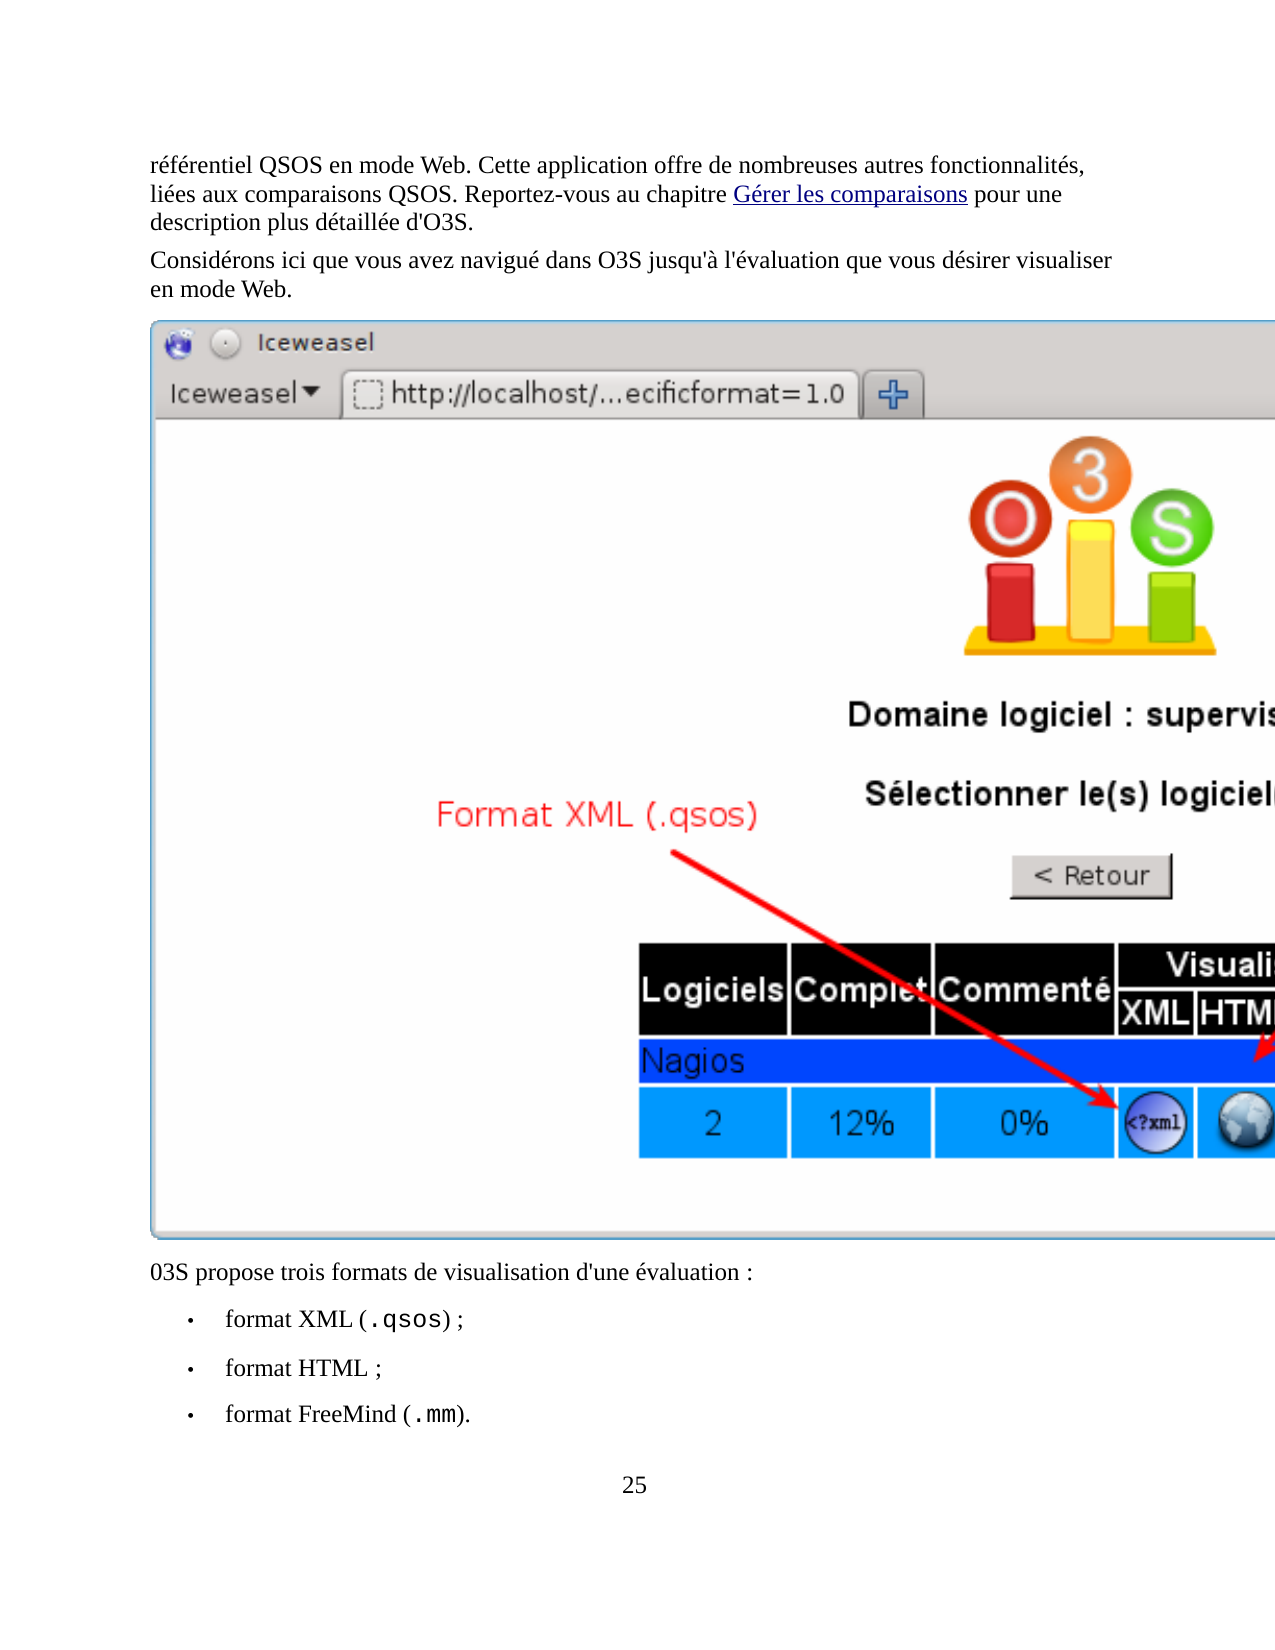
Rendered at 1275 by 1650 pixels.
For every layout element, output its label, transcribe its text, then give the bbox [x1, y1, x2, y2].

picture [150, 320, 1275, 1240]
list format FreeMind (.mm). [187, 1399, 1125, 1430]
text 03S propose trois formats de visualisation d'une évaluation : [150, 1257, 1125, 1286]
text référentiel QSOS en mode Web. Cette application offre de nombreuses autres fonctionnalités, liées aux comparaisons QSOS. Reportez-vous au chapitre Gérer les comparaisons pour une description plus détaillée d'O3S. [150, 150, 1125, 236]
text Considérons ici que vous avez navigué dans O3S jusqu'à l'évaluation que vous désirer visualiser en mode Web. [150, 245, 1125, 303]
list format HTML ; [187, 1353, 1125, 1381]
list format XML (.qsos) ; [187, 1304, 1125, 1335]
